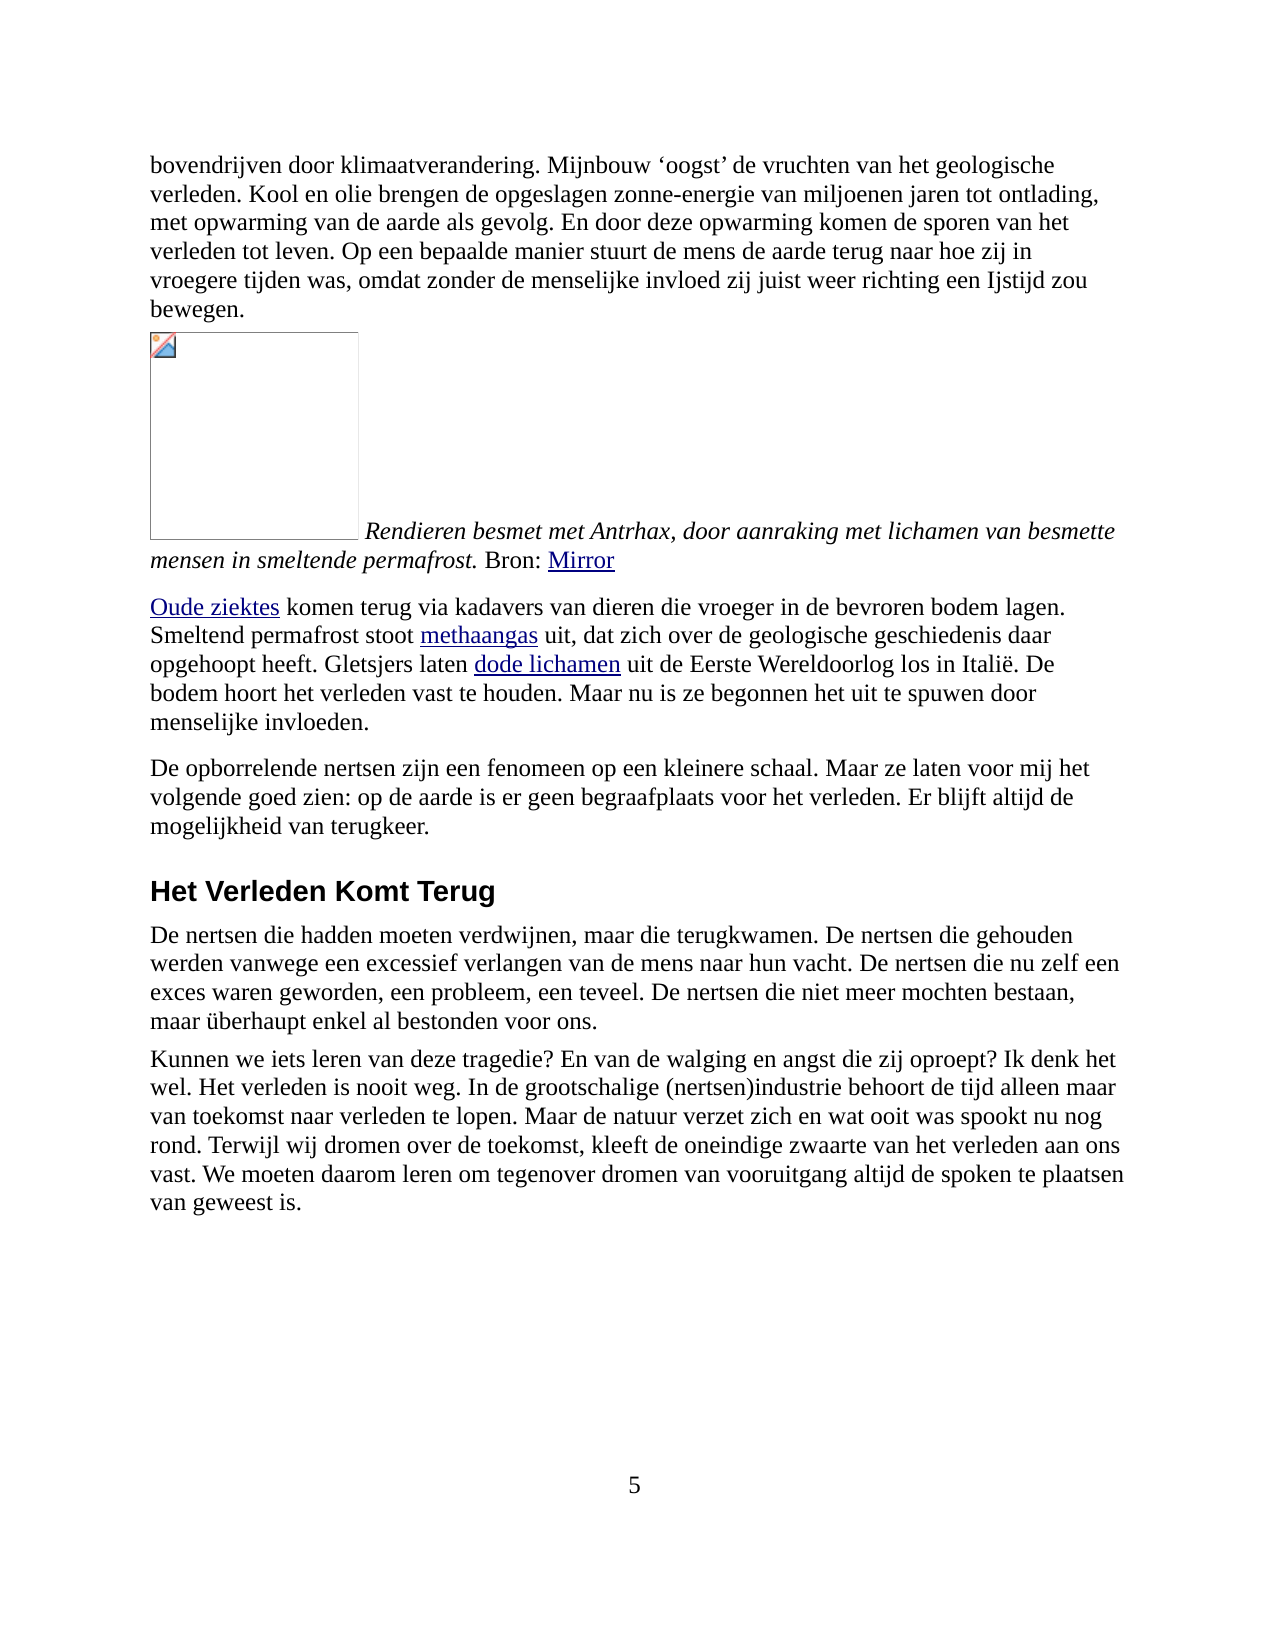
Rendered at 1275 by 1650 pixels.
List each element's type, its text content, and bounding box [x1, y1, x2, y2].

text Kunnen we iets leren van deze tragedie? En van de walging en angst die zij oproept? Ik denk het wel. Het verleden is nooit weg. In de grootschalige (nertsen)industrie behoort de tijd alleen maar van toekomst naar verleden te lopen. Maar de natuur verzet zich en wat ooit was spookt nu nog rond. Terwijl wij dromen over de toekomst, kleeft de oneindige zwaarte van het verleden aan ons vast. We moeten daarom leren om tegenover dromen van vooruitgang altijd de spoken te plaatsen van geweest is. [150, 1044, 1125, 1216]
text Rendieren besmet met Antrhax, door aanraking met lichamen van besmette mensen in smeltende permafrost. Bron: Mirror [150, 331, 1125, 574]
text De nertsen die hadden moeten verdwijnen, maar die terugkwamen. De nertsen die gehouden werden vanwege een excessief verlangen van de mens naar hun vacht. De nertsen die nu zelf een exces waren geworden, een probleem, een teveel. De nertsen die niet meer mochten bestaan, maar überhaupt enkel al bestonden voor ons. [150, 920, 1125, 1035]
text De opborrelende nertsen zijn een fenomeen op een kleinere schaal. Maar ze laten voor mij het volgende goed zien: op de aarde is er geen begraafplaats voor het verleden. Er blijft altijd de mogelijkheid van terugkeer. [150, 753, 1125, 840]
subtitle Het Verleden Komt Terug [150, 874, 1125, 907]
text Oude ziektes komen terug via kadavers van dieren die vroeger in de bevroren bodem lagen. Smeltend permafrost stoot methaangas uit, dat zich over de geologische geschiedenis daar opgehoopt heeft. Gletsjers laten dode lichamen uit de Eerste Wereldoorlog los in Italië. De bodem hoort het verleden vast te houden. Maar nu is ze begonnen het uit te spuwen door menselijke invloeden. [150, 592, 1125, 736]
text bovendrijven door klimaatverandering. Mijnbouw ‘oogst’ de vruchten van het geologische verleden. Kool en olie brengen de opgeslagen zonne-energie van miljoenen jaren tot ontlading, met opwarming van de aarde als gevolg. En door deze opwarming komen de sporen van het verleden tot leven. Op een bepaalde manier stuurt de mens de aarde terug naar hoe zij in vroegere tijden was, omdat zonder de menselijke invloed zij juist weer richting een Ijstijd zou bewegen. [150, 150, 1125, 322]
